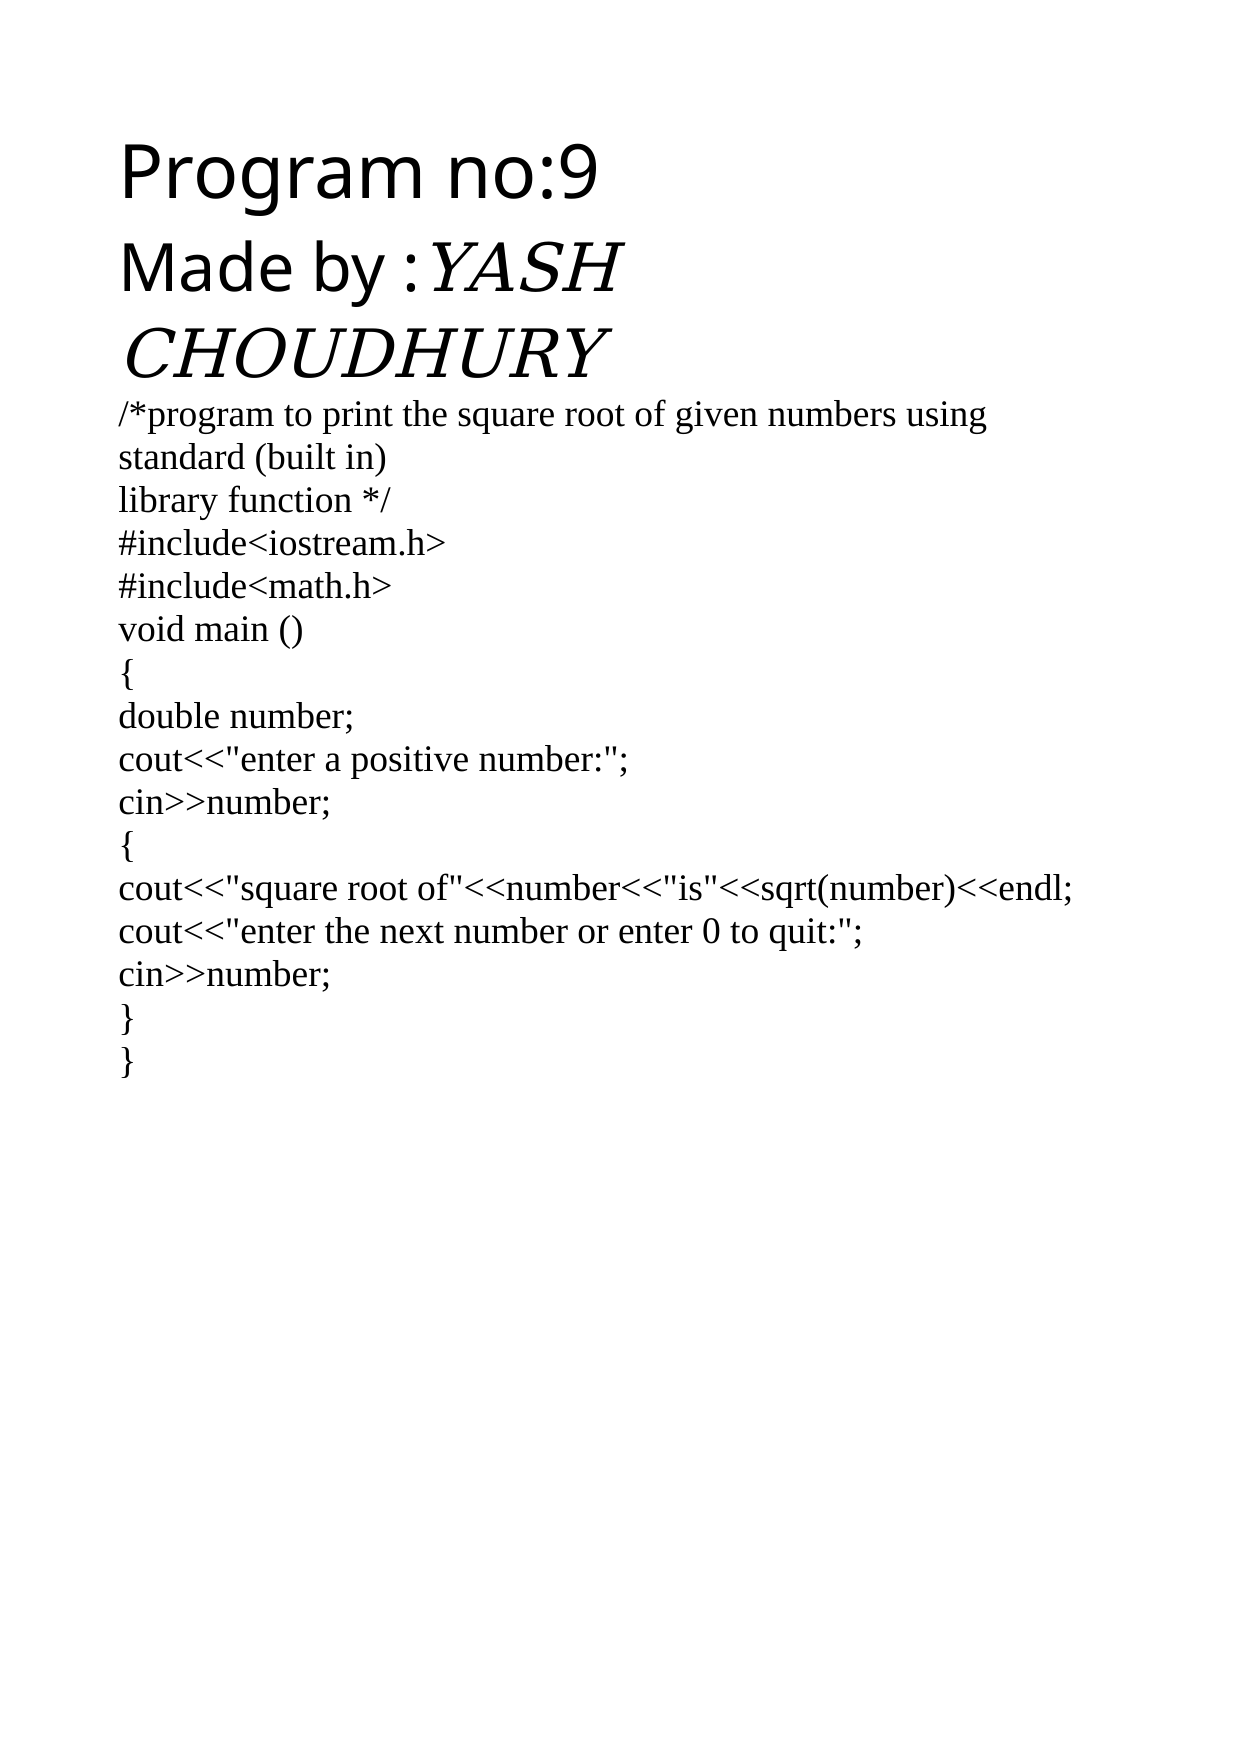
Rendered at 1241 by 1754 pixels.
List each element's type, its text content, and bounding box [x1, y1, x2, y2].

text /*program to print the square root of given numbers using standard (built in) [118, 391, 1122, 477]
text cout<<"enter the next number or enter 0 to quit:"; [118, 909, 1122, 952]
text library function */ [118, 477, 1122, 521]
text void main () [118, 607, 1122, 650]
text Program no:9 [118, 118, 1122, 220]
text { [118, 650, 1122, 693]
text } [118, 995, 1122, 1038]
text } [118, 1038, 1122, 1081]
text cin>>number; [118, 952, 1122, 995]
text Made by :YASH CHOUDHURY [118, 220, 1122, 391]
text #include<iostream.h> [118, 521, 1122, 564]
text { [118, 822, 1122, 866]
text double number; [118, 693, 1122, 736]
text cout<<"enter a positive number:"; [118, 736, 1122, 779]
text #include<math.h> [118, 564, 1122, 607]
text cin>>number; [118, 779, 1122, 822]
text cout<<"square root of"<<number<<"is"<<sqrt(number)<<endl; [118, 866, 1122, 909]
